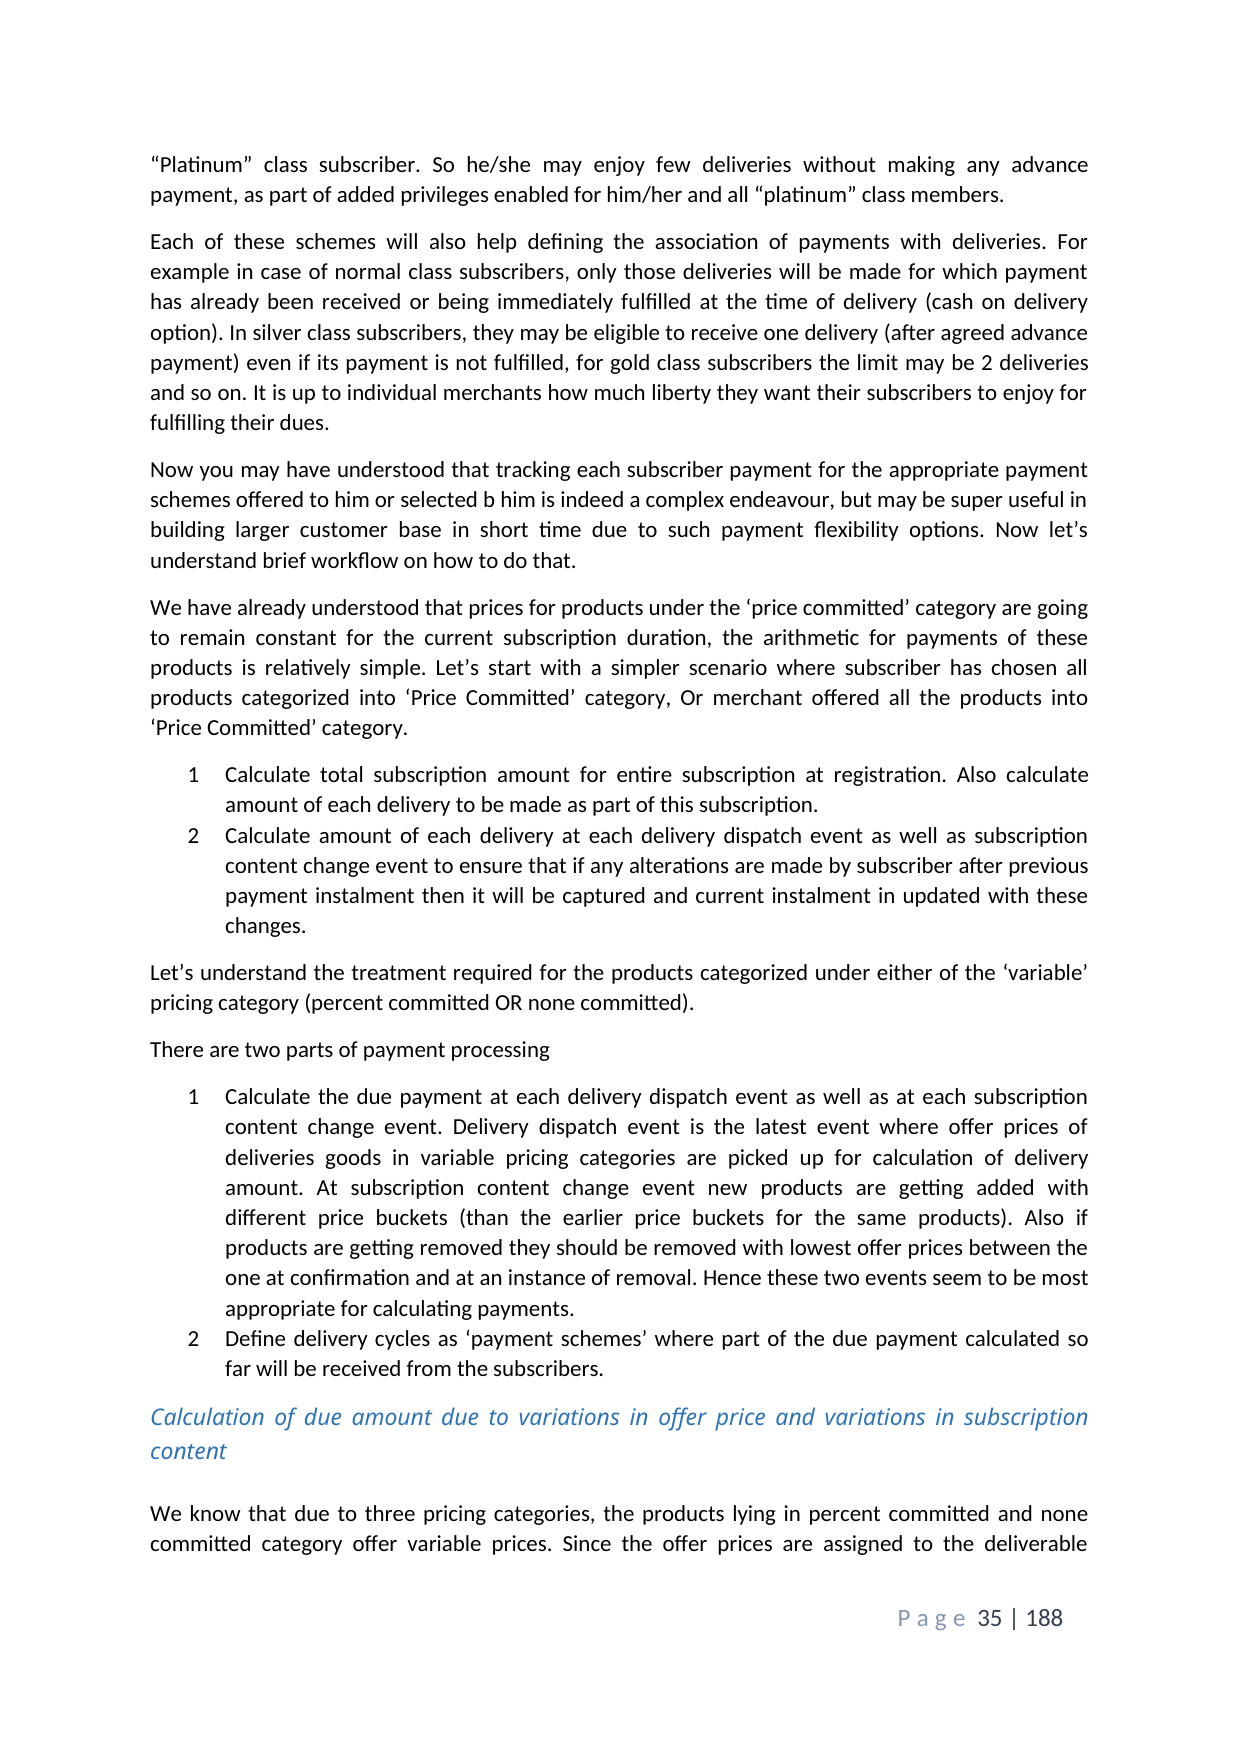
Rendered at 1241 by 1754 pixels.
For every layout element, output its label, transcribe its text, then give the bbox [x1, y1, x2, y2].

text Now you may have understood that tracking each subscriber payment for the appropriate payment schemes offered to him or selected b him is indeed a complex endeavour, but may be super useful in building larger customer base in short time due to such payment flexibility options. Now let’s understand brief workflow on how to do that. [150, 455, 1090, 574]
text There are two parts of payment processing [150, 1035, 1090, 1063]
text “Platinum” class subscriber. So he/she may enjoy few deliveries without making any advance payment, as part of added privileges enabled for him/her and all “platinum” class members. [150, 150, 1090, 208]
list We know that due to three pricing categories, the products lying in percent committed and none committed category offer variable prices. Since the offer prices are assigned to the deliverable [150, 1499, 1090, 1557]
list Calculate amount of each delivery at each delivery dispatch event as well as subscription content change event to ensure that if any alterations are made by subscriber after previous payment instalment then it will be captured and current instalment in updated with these changes. [187, 821, 1090, 939]
text Let’s understand the treatment required for the products categorized under either of the ‘variable’ pricing category (percent committed OR none committed). [150, 958, 1090, 1017]
list Calculate total subscription amount for entire subscription at registration. Also calculate amount of each delivery to be made as part of this subscription. [187, 760, 1090, 819]
text We have already understood that prices for products under the ‘price committed’ category are going to remain constant for the current subscription duration, the arithmetic for payments of these products is relatively simple. Let’s start with a simpler scenario where subscriber has chosen all products categorized into ‘Price Committed’ category, Or merchant offered all the products into ‘Price Committed’ category. [150, 593, 1090, 742]
list Calculate the due payment at each delivery dispatch event as well as at each subscription content change event. Delivery dispatch event is the latest event where offer prices of deliveries goods in variable pricing categories are picked up for calculation of delivery amount. At subscription content change event new products are getting added with different price buckets (than the earlier price buckets for the same products). Also if products are getting removed they should be removed with lowest offer prices between the one at confirmation and at an instance of removal. Hence these two events seem to be most appropriate for calculating payments. [187, 1082, 1090, 1322]
text Each of these schemes will also help defining the association of payments with deliveries. For example in case of normal class subscribers, only those deliveries will be made for which payment has already been received or being immediately fulfilled at the time of delivery (cash on delivery option). In silver class subscribers, they may be eligible to receive one delivery (after agreed advance payment) even if its payment is not fulfilled, for gold class subscribers the limit may be 2 deliveries and so on. It is up to individual merchants how much liberty they want their subscribers to enjoy for fulfilling their dues. [150, 227, 1090, 436]
list Define delivery cycles as ‘payment schemes’ where part of the due payment calculated so far will be received from the subscribers. [187, 1324, 1090, 1382]
subtitle Calculation of due amount due to variations in offer price and variations in subscription content [150, 1401, 1090, 1466]
